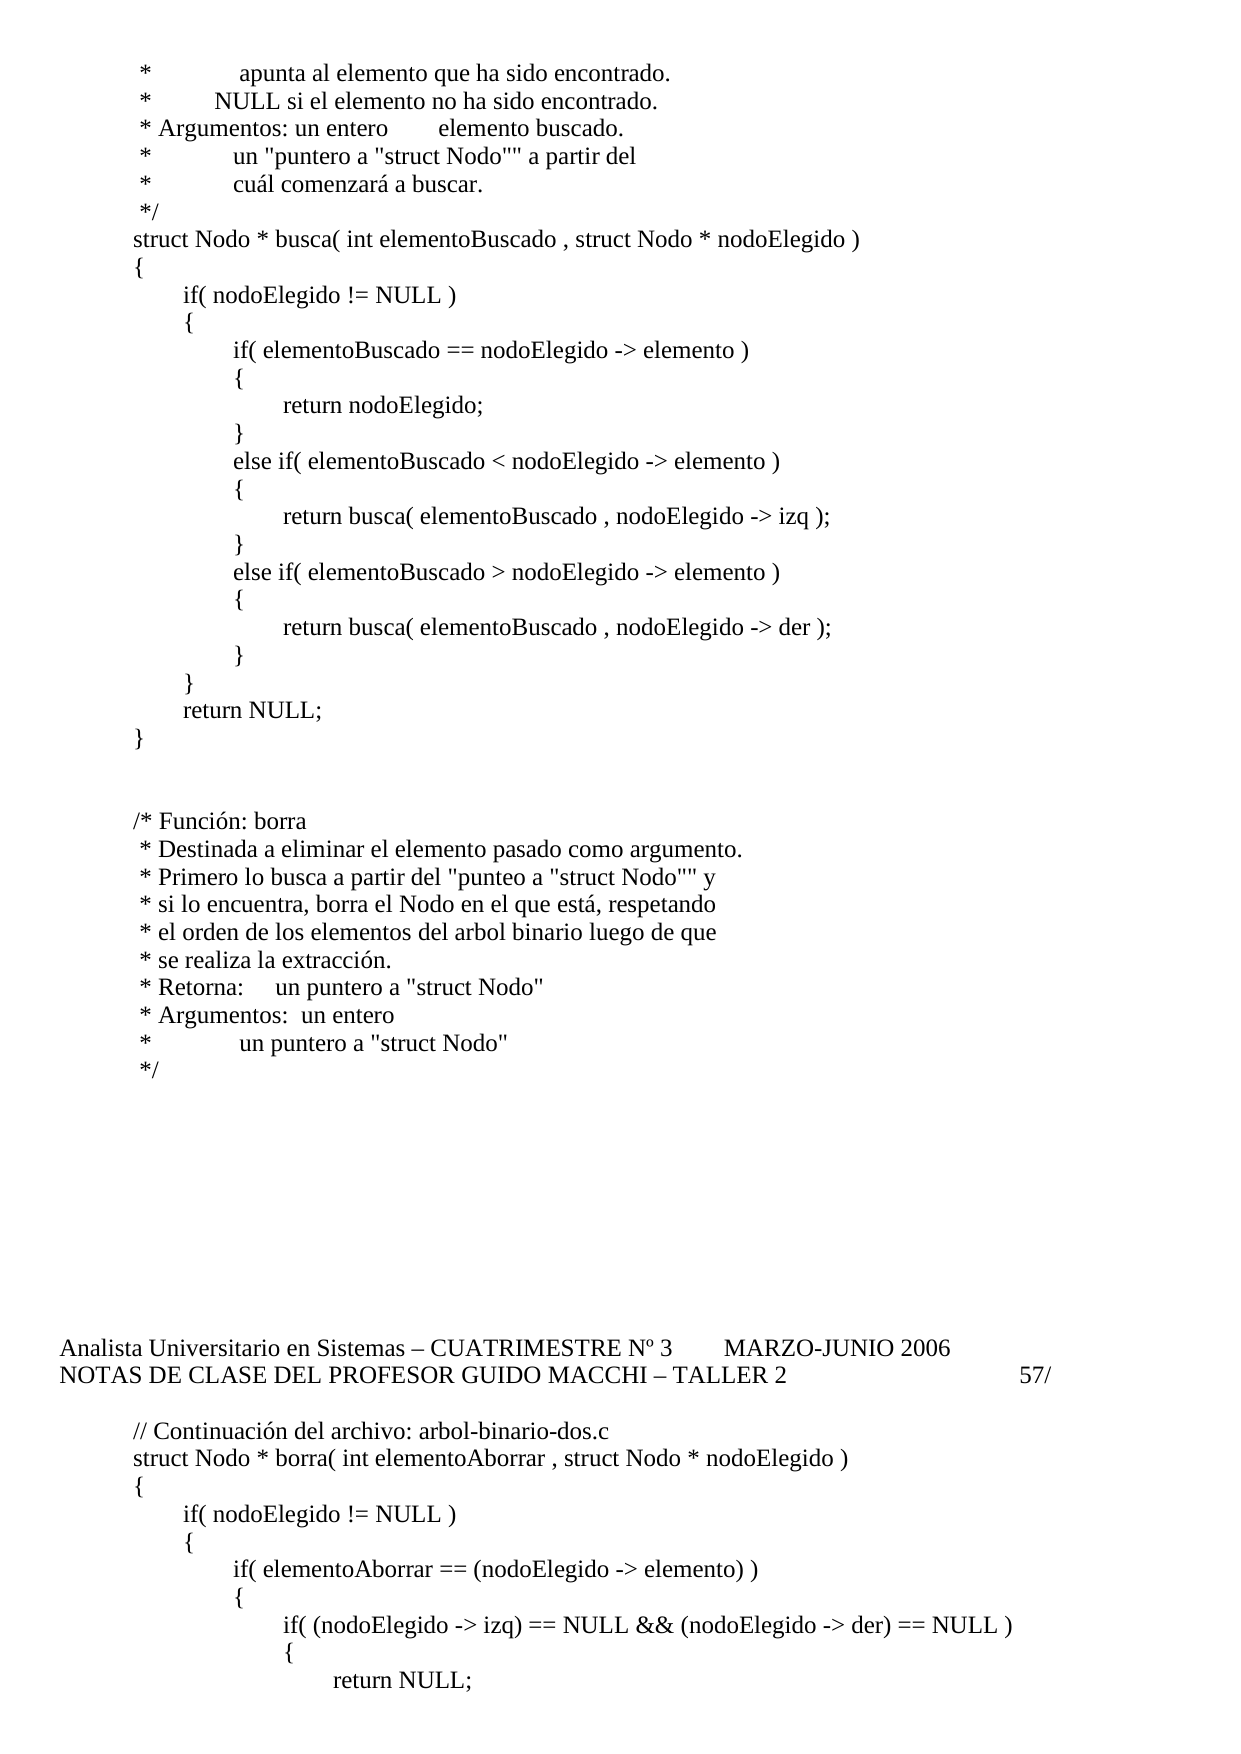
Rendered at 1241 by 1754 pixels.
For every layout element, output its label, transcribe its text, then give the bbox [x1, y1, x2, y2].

text { [59, 1638, 1093, 1666]
text if( (nodoElegido -> izq) == NULL && (nodoElegido -> der) == NULL ) [59, 1611, 1093, 1638]
text * Primero lo busca a partir del "punteo a "struct Nodo"" y [59, 863, 1093, 890]
text * Destinada a eliminar el elemento pasado como argumento. [59, 835, 1093, 863]
text return busca( elementoBuscado , nodoElegido -> der ); [59, 613, 1093, 641]
text return NULL; [59, 696, 1093, 724]
text else if( elementoBuscado > nodoElegido -> elemento ) [59, 558, 1093, 586]
text { [59, 1583, 1093, 1611]
text * un puntero a "struct Nodo" [59, 1029, 1093, 1057]
text * apunta al elemento que ha sido encontrado. [59, 59, 1093, 87]
text return nodoElegido; [59, 392, 1093, 419]
text } [59, 419, 1093, 447]
text { [59, 475, 1093, 502]
text struct Nodo * borra( int elementoAborrar , struct Nodo * nodoElegido ) [59, 1444, 1093, 1472]
text Analista Universitario en Sistemas – CUATRIMESTRE Nº 3 MARZO-JUNIO 2006 [59, 1334, 1093, 1361]
text * NULL si el elemento no ha sido encontrado. [59, 87, 1093, 114]
text { [59, 586, 1093, 613]
text } [59, 724, 1093, 752]
text { [59, 308, 1093, 336]
text * si lo encuentra, borra el Nodo en el que está, respetando [59, 890, 1093, 918]
text { [59, 1528, 1093, 1555]
text } [59, 641, 1093, 669]
text * el orden de los elementos del arbol binario luego de que [59, 918, 1093, 946]
text return busca( elementoBuscado , nodoElegido -> izq ); [59, 502, 1093, 530]
text */ [59, 198, 1093, 225]
text } [59, 530, 1093, 558]
text if( elementoAborrar == (nodoElegido -> elemento) ) [59, 1555, 1093, 1583]
text if( elementoBuscado == nodoElegido -> elemento ) [59, 336, 1093, 364]
text /* Función: borra [59, 807, 1093, 835]
text struct Nodo * busca( int elementoBuscado , struct Nodo * nodoElegido ) [59, 225, 1093, 253]
text * Retorna: un puntero a "struct Nodo" [59, 973, 1093, 1001]
text */ [59, 1057, 1093, 1084]
text NOTAS DE CLASE DEL PROFESOR GUIDO MACCHI – TALLER 2 57/ [59, 1361, 1093, 1389]
text * se realiza la extracción. [59, 946, 1093, 973]
text * Argumentos: un entero [59, 1001, 1093, 1029]
text * Argumentos: un entero elemento buscado. [59, 114, 1093, 142]
text else if( elementoBuscado < nodoElegido -> elemento ) [59, 447, 1093, 475]
text { [59, 1472, 1093, 1500]
text return NULL; [59, 1666, 1093, 1694]
text if( nodoElegido != NULL ) [59, 1500, 1093, 1528]
text * cuál comenzará a buscar. [59, 170, 1093, 198]
text * un "puntero a "struct Nodo"" a partir del [59, 142, 1093, 170]
text { [59, 364, 1093, 392]
text if( nodoElegido != NULL ) [59, 281, 1093, 308]
text // Continuación del archivo: arbol-binario-dos.c [59, 1417, 1093, 1444]
text } [59, 669, 1093, 696]
text { [59, 253, 1093, 281]
